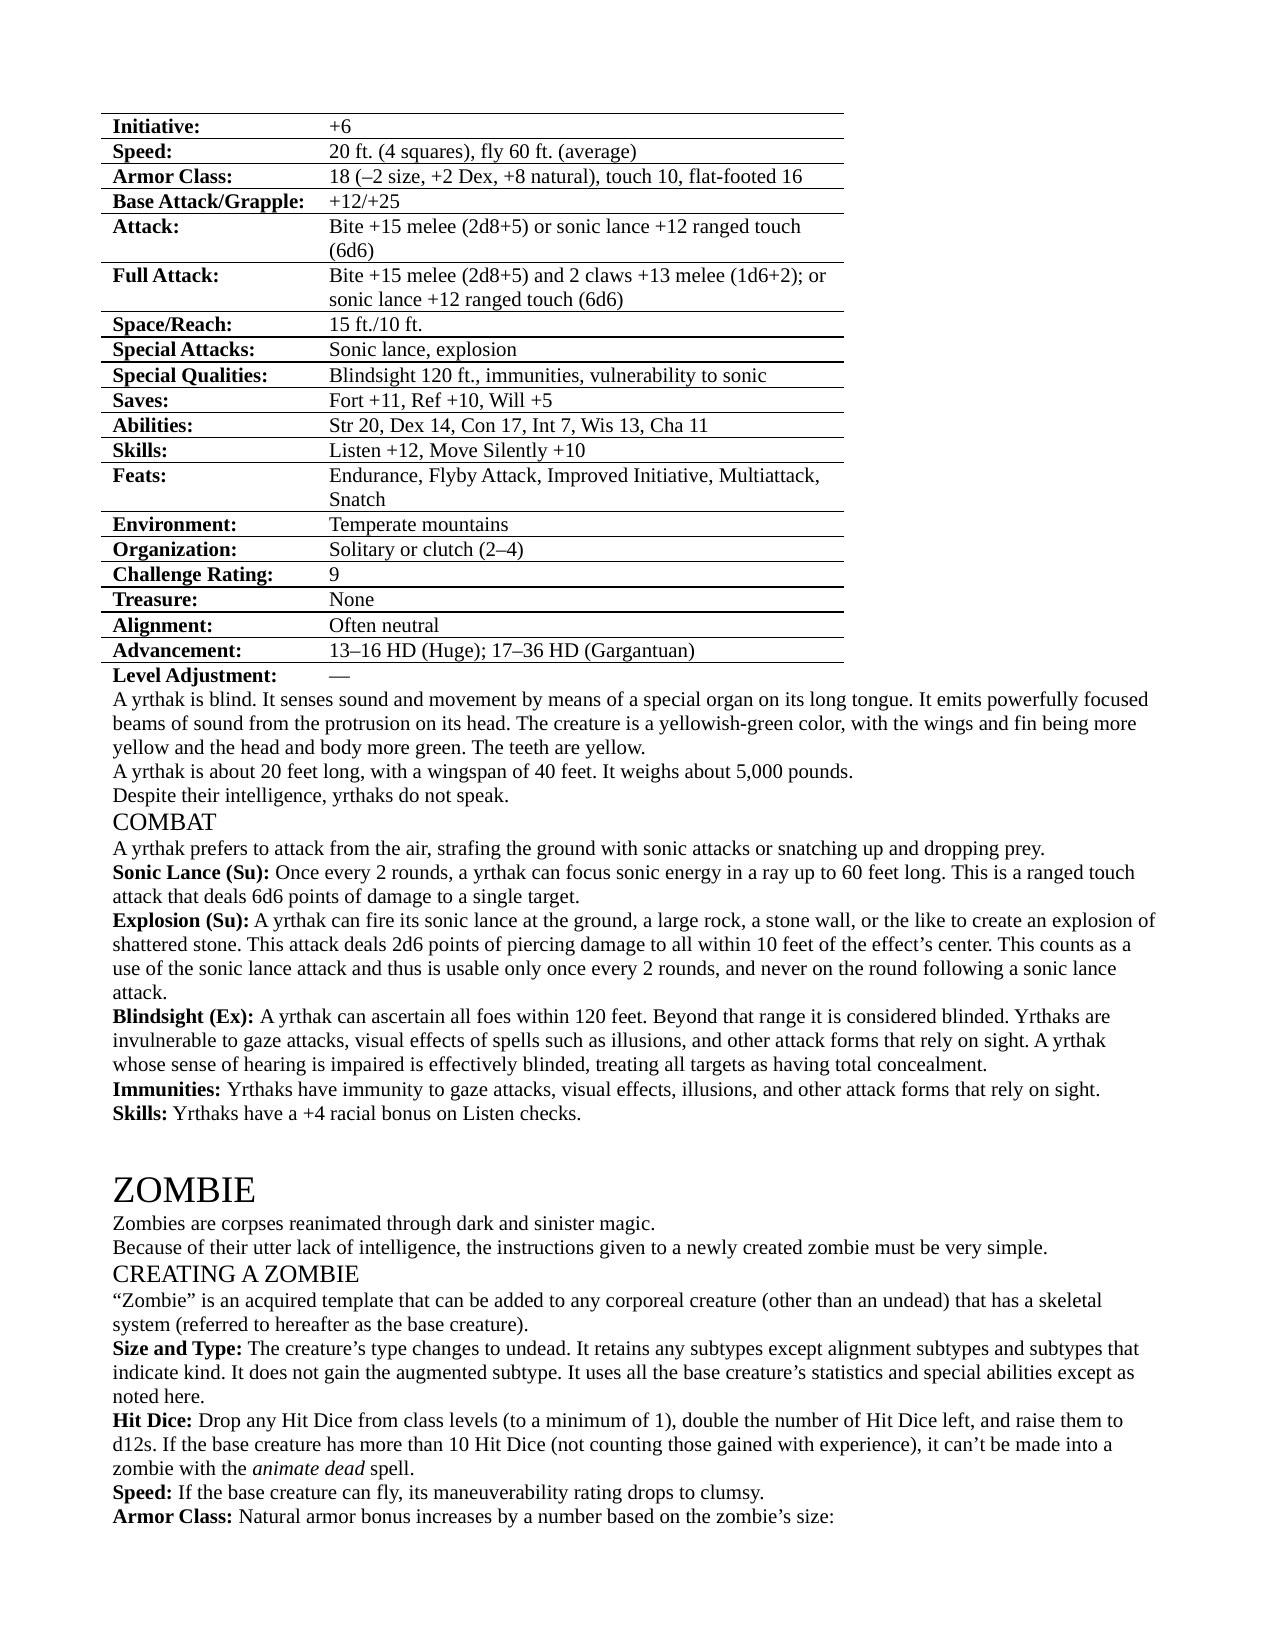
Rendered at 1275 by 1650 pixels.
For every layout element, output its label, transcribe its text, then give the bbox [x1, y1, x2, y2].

table_cell Often neutral [318, 613, 844, 637]
text Speed: If the base creature can fly, its maneuverability rating drops to clumsy. [112, 1480, 1162, 1504]
table_cell Organization: [101, 537, 318, 561]
table_cell — [318, 663, 844, 687]
table_cell Environment: [101, 512, 318, 536]
table_cell Full Attack: [101, 263, 318, 311]
text Explosion (Su): A yrthak can fire its sonic lance at the ground, a large rock, a stone wall, or the like to create an explosion of shattered stone. This attack deals 2d6 points of piercing damage to all within 10 feet of the effect’s center. This counts as a use of the sonic lance attack and thus is usable only once every 2 rounds, and never on the round following a sonic lance attack. [112, 908, 1162, 1004]
text Immunities: Yrthaks have immunity to gaze attacks, visual effects, illusions, and other attack forms that rely on sight. [112, 1076, 1162, 1101]
text COMBAT [112, 807, 1162, 836]
table_cell Listen +12, Move Silently +10 [318, 438, 844, 462]
table_cell Advancement: [101, 638, 318, 662]
text CREATING A ZOMBIE [112, 1259, 1162, 1288]
table_cell Challenge Rating: [101, 562, 318, 586]
text A yrthak is about 20 feet long, with a wingspan of 40 feet. It weighs about 5,000 pounds. [112, 759, 1162, 783]
table_cell Initiative: [101, 114, 318, 138]
table_cell 15 ft./10 ft. [318, 312, 844, 336]
table_cell Feats: [101, 463, 318, 511]
table_cell Armor Class: [101, 164, 318, 188]
table_cell Str 20, Dex 14, Con 17, Int 7, Wis 13, Cha 11 [318, 413, 844, 437]
table_cell Endurance, Flyby Attack, Improved Initiative, Multiattack, Snatch [318, 463, 844, 511]
text Skills: Yrthaks have a +4 racial bonus on Listen checks. [112, 1101, 1162, 1124]
table_cell 9 [318, 562, 844, 586]
table_cell Blindsight 120 ft., immunities, vulnerability to sonic [318, 363, 844, 387]
table_cell Skills: [101, 438, 318, 462]
table_cell Special Attacks: [101, 338, 318, 361]
text Hit Dice: Drop any Hit Dice from class levels (to a minimum of 1), double the number of Hit Dice left, and raise them to d12s. If the base creature has more than 10 Hit Dice (not counting those gained with experience), it can’t be made into a zombie with the animate dead spell. [112, 1408, 1162, 1480]
table_cell Space/Reach: [101, 312, 318, 336]
table_cell Abilities: [101, 413, 318, 437]
table_cell Solitary or clutch (2–4) [318, 537, 844, 561]
table_cell Treasure: [101, 588, 318, 611]
text Armor Class: Natural armor bonus increases by a number based on the zombie’s size: [112, 1504, 1162, 1528]
table_cell Base Attack/Grapple: [101, 189, 318, 213]
text Size and Type: The creature’s type changes to undead. It retains any subtypes except alignment subtypes and subtypes that indicate kind. It does not gain the augmented subtype. It uses all the base creature’s statistics and special abilities except as noted here. [112, 1336, 1162, 1408]
table_cell Special Qualities: [101, 363, 318, 387]
text Despite their intelligence, yrthaks do not speak. [112, 783, 1162, 807]
text A yrthak is blind. It senses sound and movement by means of a special organ on its long tongue. It emits powerfully focused beams of sound from the protrusion on its head. The creature is a yellowish-green color, with the wings and fin being more yellow and the head and body more green. The teeth are yellow. [112, 687, 1162, 759]
table_cell 18 (–2 size, +2 Dex, +8 natural), touch 10, flat-footed 16 [318, 164, 844, 188]
text Sonic Lance (Su): Once every 2 rounds, a yrthak can focus sonic energy in a ray up to 60 feet long. This is a ranged touch attack that deals 6d6 points of damage to a single target. [112, 860, 1162, 908]
table_cell Alignment: [101, 613, 318, 637]
table_cell Fort +11, Ref +10, Will +5 [318, 388, 844, 412]
text Blindsight (Ex): A yrthak can ascertain all foes within 120 feet. Beyond that range it is considered blinded. Yrthaks are invulnerable to gaze attacks, visual effects of spells such as illusions, and other attack forms that rely on sight. A yrthak whose sense of hearing is impaired is effectively blinded, treating all targets as having total concealment. [112, 1004, 1162, 1076]
table_cell Speed: [101, 139, 318, 163]
table_cell Temperate mountains [318, 512, 844, 536]
text Zombies are corpses reanimated through dark and sinister magic. [112, 1211, 1162, 1235]
table_cell 13–16 HD (Huge); 17–36 HD (Gargantuan) [318, 638, 844, 662]
text “Zombie” is an acquired template that can be added to any corporeal creature (other than an undead) that has a skeletal system (referred to hereafter as the base creature). [112, 1288, 1162, 1336]
table_cell Bite +15 melee (2d8+5) or sonic lance +12 ranged touch (6d6) [318, 214, 844, 262]
table_cell Saves: [101, 388, 318, 412]
table_cell Sonic lance, explosion [318, 338, 844, 361]
table_cell Attack: [101, 214, 318, 262]
table_cell None [318, 588, 844, 611]
table_cell 20 ft. (4 squares), fly 60 ft. (average) [318, 139, 844, 163]
text Because of their utter lack of intelligence, the instructions given to a newly created zombie must be very simple. [112, 1235, 1162, 1259]
table_cell +6 [318, 114, 844, 138]
table_cell +12/+25 [318, 189, 844, 213]
table_cell Level Adjustment: [101, 663, 318, 687]
subtitle ZOMBIE [112, 1168, 1162, 1211]
text A yrthak prefers to attack from the air, strafing the ground with sonic attacks or snatching up and dropping prey. [112, 836, 1162, 860]
table_cell Bite +15 melee (2d8+5) and 2 claws +13 melee (1d6+2); or sonic lance +12 ranged touch (6d6) [318, 263, 844, 311]
